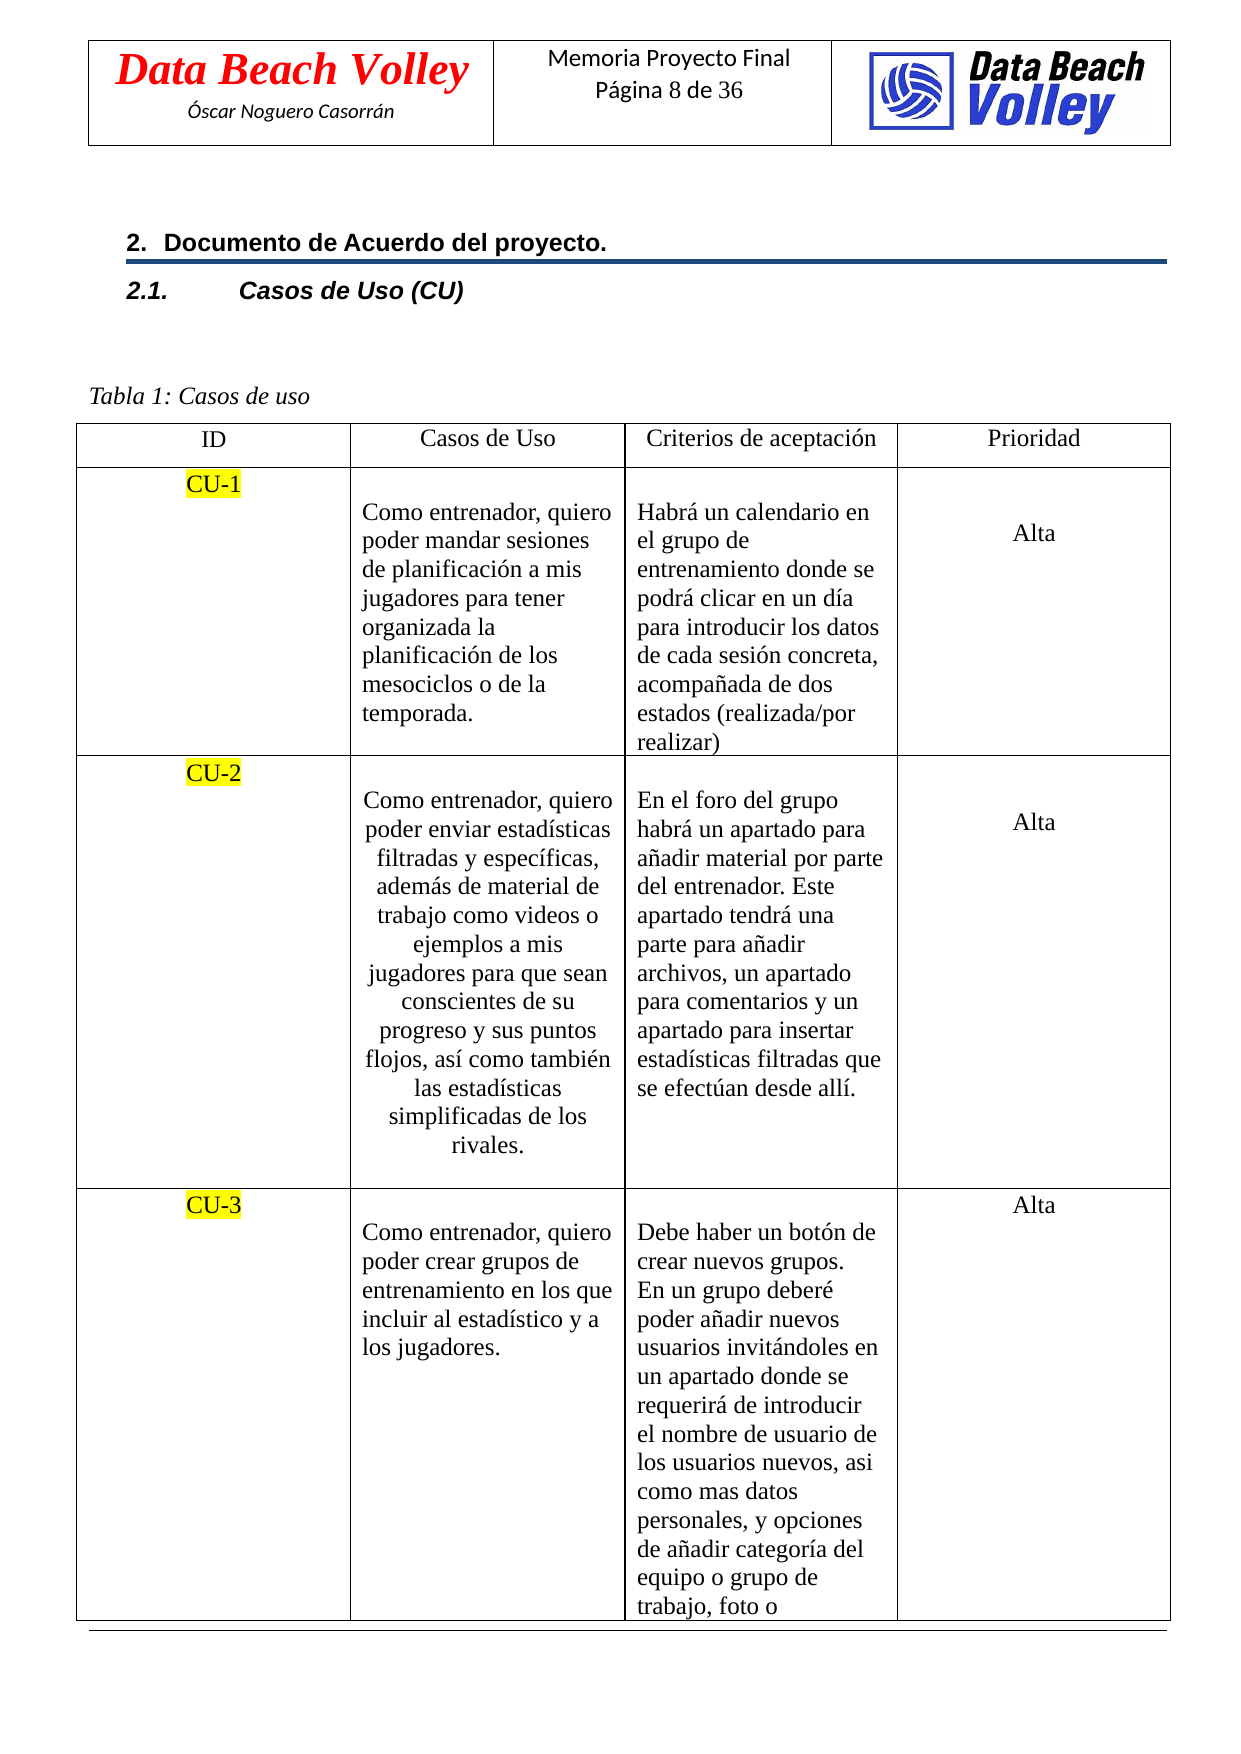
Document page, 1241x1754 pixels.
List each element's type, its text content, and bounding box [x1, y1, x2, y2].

table_cell Como entrenador, quiero poder crear grupos de entrenamiento en los que incluir al estadístico y a los jugadores. [351, 1189, 624, 1620]
table_header ID [77, 424, 350, 467]
table_header Casos de Uso [351, 424, 624, 467]
table_cell Alta [898, 1189, 1170, 1620]
table_cell En el foro del grupo habrá un apartado para añadir material por parte del entrenador. Este apartado tendrá una parte para añadir archivos, un apartado para comentarios y un apartado para insertar estadísticas filtradas que se efectúan desde allí. [626, 756, 897, 1188]
picture [867, 48, 1148, 137]
table_cell Como entrenador, quiero poder mandar sesiones de planificación a mis jugadores para tener organizada la planificación de los mesociclos o de la temporada. [351, 468, 624, 755]
table_cell Alta [898, 468, 1170, 755]
subtitle Casos de Uso (CU) [126, 276, 1167, 305]
table_header Criterios de aceptación [626, 424, 897, 467]
table_cell CU-3 [77, 1189, 350, 1620]
subtitle Documento de Acuerdo del proyecto. [126, 228, 1167, 259]
table_cell Habrá un calendario en el grupo de entrenamiento donde se podrá clicar en un día para introducir los datos de cada sesión concreta, acompañada de dos estados (realizada/por realizar) [626, 468, 897, 755]
table_header Prioridad [898, 424, 1170, 467]
table_cell Alta [898, 756, 1170, 1188]
text Tabla 1: Casos de uso [89, 381, 1167, 410]
table_cell Debe haber un botón de crear nuevos grupos. En un grupo deberé poder añadir nuevos usuarios invitándoles en un apartado donde se requerirá de introducir el nombre de usuario de los usuarios nuevos, asi como mas datos personales, y opciones de añadir categoría del equipo o grupo de trabajo, foto o [626, 1189, 897, 1620]
table_cell CU-1 [77, 468, 350, 755]
table_cell Como entrenador, quiero poder enviar estadísticas filtradas y específicas, además de material de trabajo como videos o ejemplos a mis jugadores para que sean conscientes de su progreso y sus puntos flojos, así como también las estadísticas simplificadas de los rivales. [351, 756, 624, 1188]
table_cell CU-2 [77, 756, 350, 1188]
